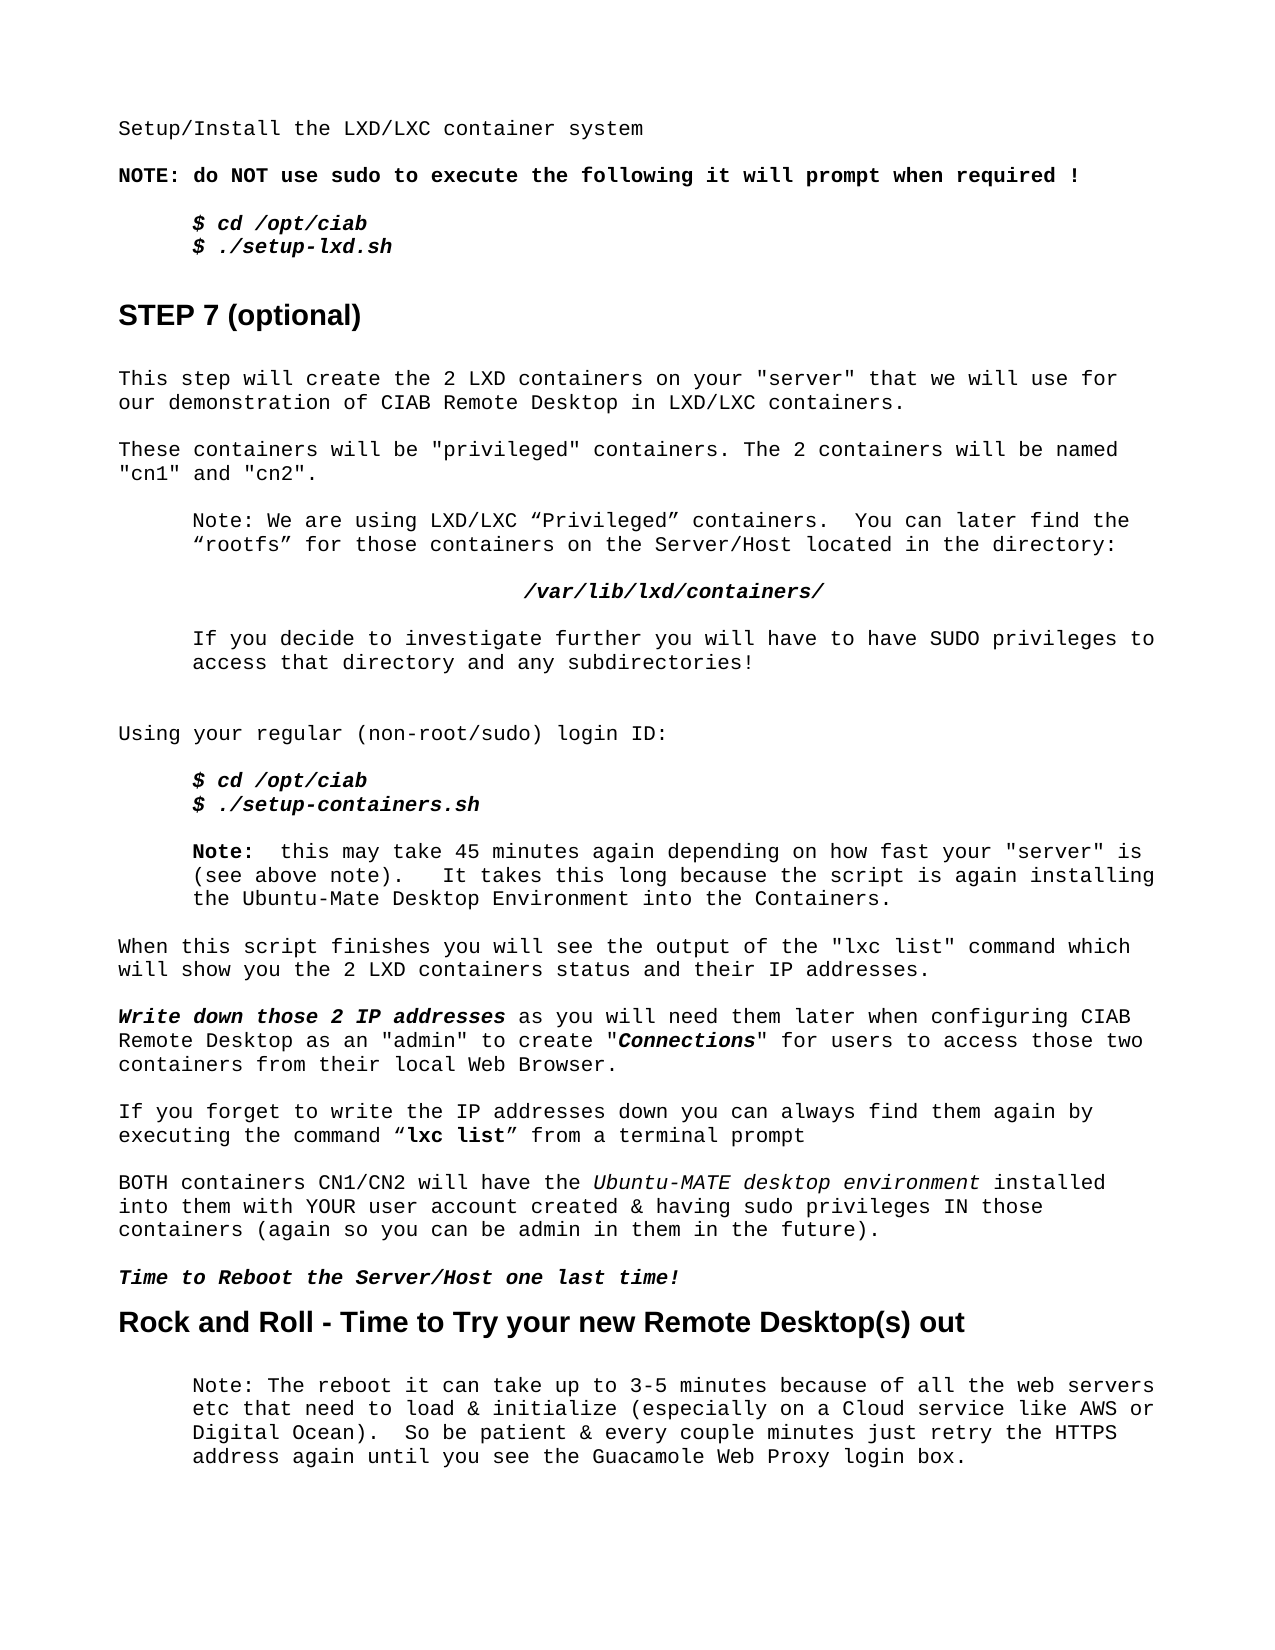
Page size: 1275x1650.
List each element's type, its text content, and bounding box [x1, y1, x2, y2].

text This step will create the 2 LXD containers on your "server" that we will use for our demonstration of CIAB Remote Desktop in LXD/LXC containers. [118, 368, 1157, 415]
text Time to Reboot the Server/Host one last time! [118, 1267, 1157, 1290]
text NOTE: do NOT use sudo to execute the following it will prompt when required ! [118, 165, 1157, 189]
subtitle Rock and Roll - Time to Try your new Remote Desktop(s) out [118, 1305, 1157, 1339]
text When this script finishes you will see the output of the "lxc list" command which will show you the 2 LXD containers status and their IP addresses. [118, 936, 1157, 983]
text $ ./setup-containers.sh [192, 794, 1157, 817]
text If you decide to investigate further you will have to have SUDO privileges to access that directory and any subdirectories! [192, 628, 1157, 676]
subtitle STEP 7 (optional) [118, 298, 1157, 332]
text Note: The reboot it can take up to 3-5 minutes because of all the web servers etc that need to load & initialize (especially on a Cloud service like AWS or Digital Ocean). So be patient & every couple minutes just retry the HTTPS address again until you see the Guacamole Web Proxy login box. [192, 1375, 1157, 1469]
text $ cd /opt/ciab [192, 213, 1157, 236]
text Setup/Install the LXD/LXC container system [118, 118, 1157, 142]
text BOTH containers CN1/CN2 will have the Ubuntu-MATE desktop environment installed into them with YOUR user account created & having sudo privileges IN those containers (again so you can be admin in them in the future). [118, 1172, 1157, 1243]
text $ cd /opt/ciab [192, 770, 1157, 794]
text Write down those 2 IP addresses as you will need them later when configuring CIAB Remote Desktop as an "admin" to create "Connections" for users to access those two containers from their local Web Browser. [118, 1007, 1157, 1077]
text Using your regular (non-root/sudo) login ID: [118, 723, 1157, 746]
text Note: this may take 45 minutes again depending on how fast your "server" is (see above note). It takes this long because the script is again installing the Ubuntu-Mate Desktop Environment into the Containers. [192, 841, 1157, 912]
text Note: We are using LXD/LXC “Privileged” containers. You can later find the “rootfs” for those containers on the Server/Host located in the directory: [192, 510, 1157, 557]
text $ ./setup-lxd.sh [192, 236, 1157, 260]
text These containers will be "privileged" containers. The 2 containers will be named "cn1" and "cn2". [118, 439, 1157, 486]
text /var/lib/lxd/containers/ [192, 581, 1157, 604]
text If you forget to write the IP addresses down you can always find them again by executing the command “lxc list” from a terminal prompt [118, 1101, 1157, 1148]
